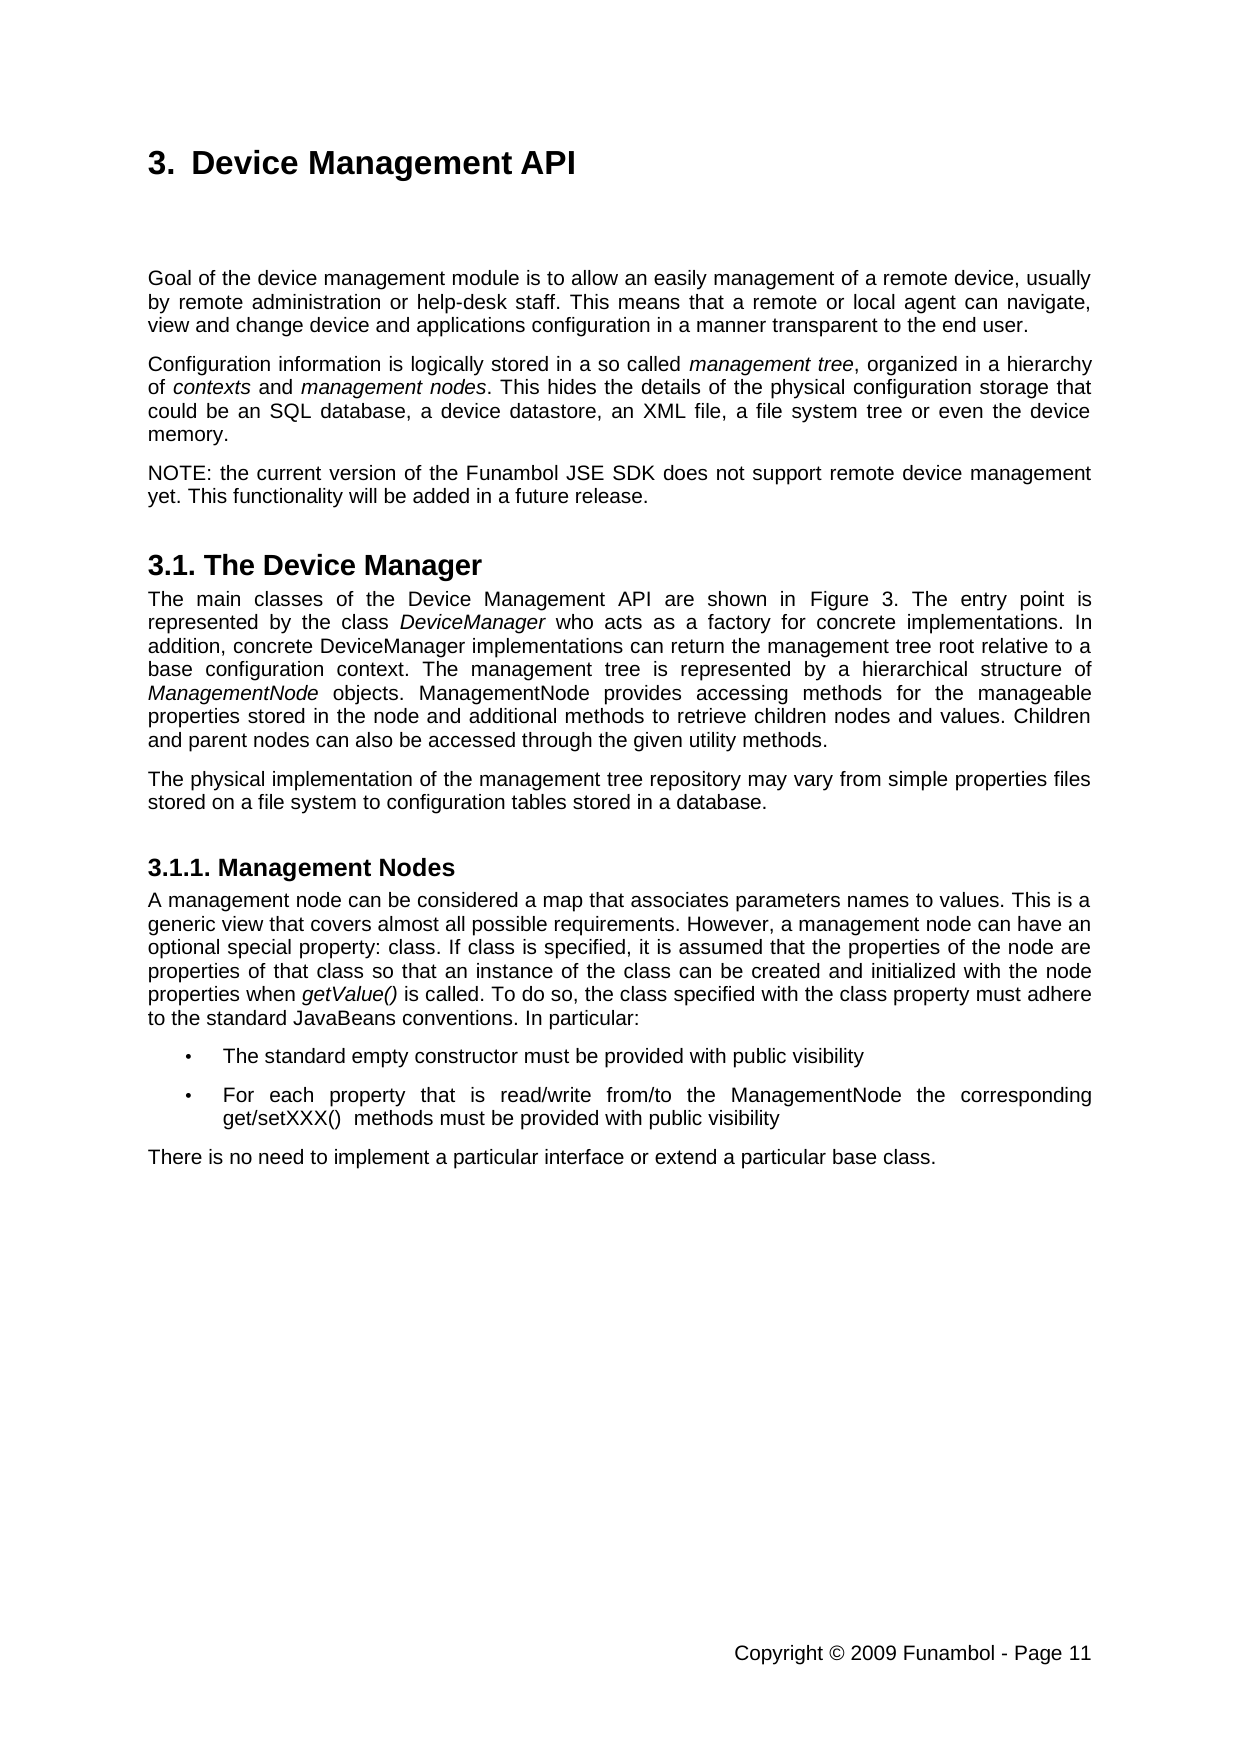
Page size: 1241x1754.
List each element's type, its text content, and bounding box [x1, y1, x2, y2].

text NOTE: the current version of the Funambol JSE SDK does not support remote device management yet. This functionality will be added in a future release. [148, 461, 1093, 508]
text The main classes of the Device Management API are shown in Figure 3. The entry point is represented by the class DeviceManager who acts as a factory for concrete implementations. In addition, concrete DeviceManager implementations can return the management tree root relative to a base configuration context. The management tree is represented by a hierarchical structure of ManagementNode objects. ManagementNode provides accessing methods for the manageable properties stored in the node and additional methods to retrieve children nodes and values. Children and parent nodes can also be accessed through the given utility methods. [148, 587, 1093, 752]
subtitle Management Nodes [148, 854, 1093, 882]
text A management node can be considered a map that associates parameters names to values. This is a generic view that covers almost all possible requirements. However, a management node can have an optional special property: class. If class is specified, it is assumed that the properties of the node are properties of that class so that an instance of the class can be created and initialized with the node properties when getValue() is called. To do so, the class specified with the class property must adhere to the standard JavaBeans conventions. In particular: [148, 888, 1093, 1030]
text The physical implementation of the management tree repository may vary from simple properties files stored on a file system to configuration tables stored in a database. [148, 767, 1093, 814]
text There is no need to implement a particular interface or extend a particular base class. [148, 1145, 1093, 1169]
text Configuration information is logically stored in a so called management tree, organized in a hierarchy of contexts and management nodes. This hides the details of the physical configuration storage that could be an SQL database, a device datastore, an XML file, a file system tree or even the device memory. [148, 352, 1093, 446]
list The standard empty constructor must be provided with public visibility [185, 1045, 1093, 1068]
subtitle The Device Manager [148, 548, 1093, 581]
list For each property that is read/write from/to the ManagementNode the corresponding get/setXXX() methods must be provided with public visibility [185, 1083, 1093, 1130]
text Goal of the device management module is to allow an easily management of a remote device, usually by remote administration or help-desk staff. This means that a remote or local agent can navigate, view and change device and applications configuration in a manner transparent to the end user. [148, 267, 1093, 337]
subtitle Device Management API [148, 144, 1093, 181]
